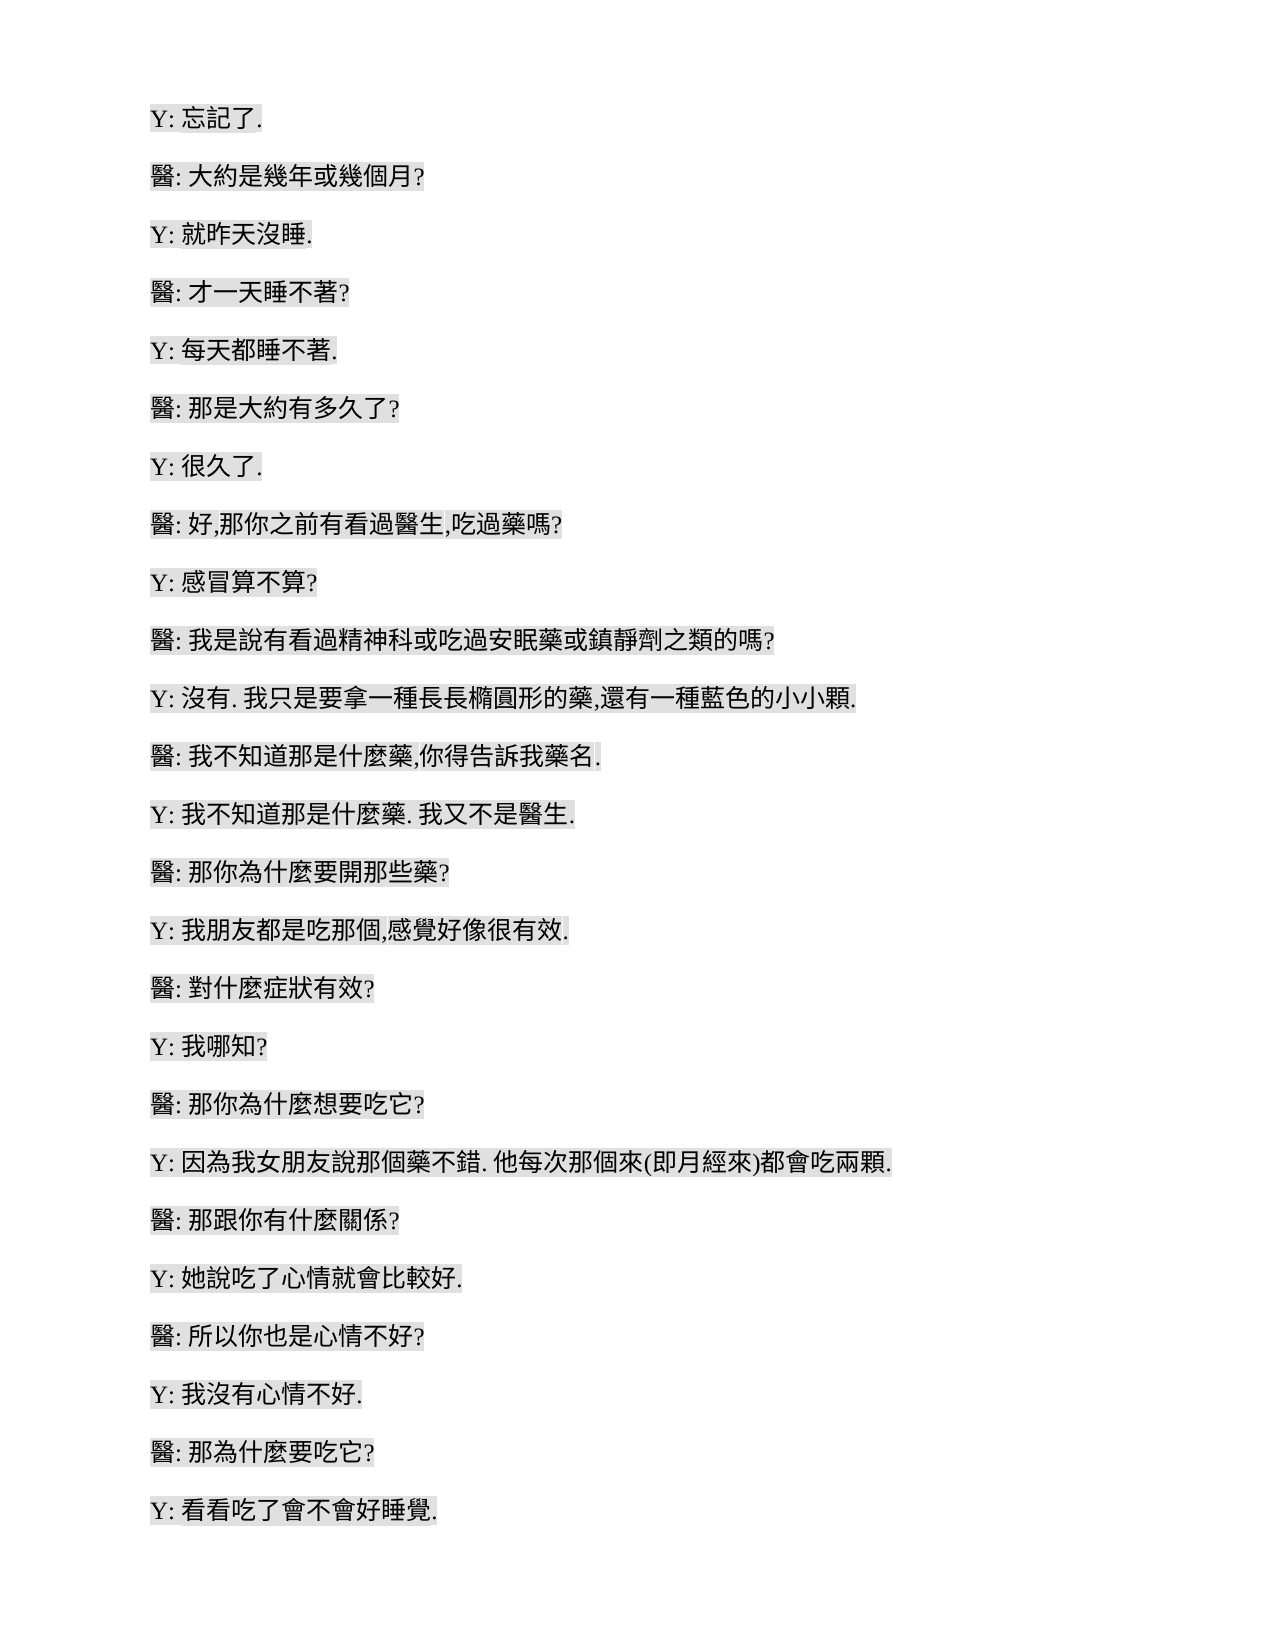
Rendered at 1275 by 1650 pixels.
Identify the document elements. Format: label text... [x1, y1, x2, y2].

text Y: 忘記了. 醫: 大約是幾年或幾個月? Y: 就昨天沒睡. 醫: 才一天睡不著? Y: 每天都睡不著. 醫: 那是大約有多久了? Y: 很久了. 醫: 好,那你之前有看過醫生,吃過藥嗎? Y: 感冒算不算? 醫: 我是說有看過精神科或吃過安眠藥或鎮靜劑之類的嗎? Y: 沒有. 我只是要拿一種長長橢圓形的藥,還有一種藍色的小小顆. 醫: 我不知道那是什麼藥,你得告訴我藥名. Y: 我不知道那是什麼藥. 我又不是醫生. 醫: 那你為什麼要開那些藥? Y: 我朋友都是吃那個,感覺好像很有效. 醫: 對什麼症狀有效? Y: 我哪知? 醫: 那你為什麼想要吃它? Y: 因為我女朋友說那個藥不錯. 他每次那個來(即月經來)都會吃兩顆. 醫: 那跟你有什麼關係? Y: 她說吃了心情就會比較好. 醫: 所以你也是心情不好? Y: 我沒有心情不好. 醫: 那為什麼要吃它? Y: 看看吃了會不會好睡覺. [150, 75, 1125, 1554]
